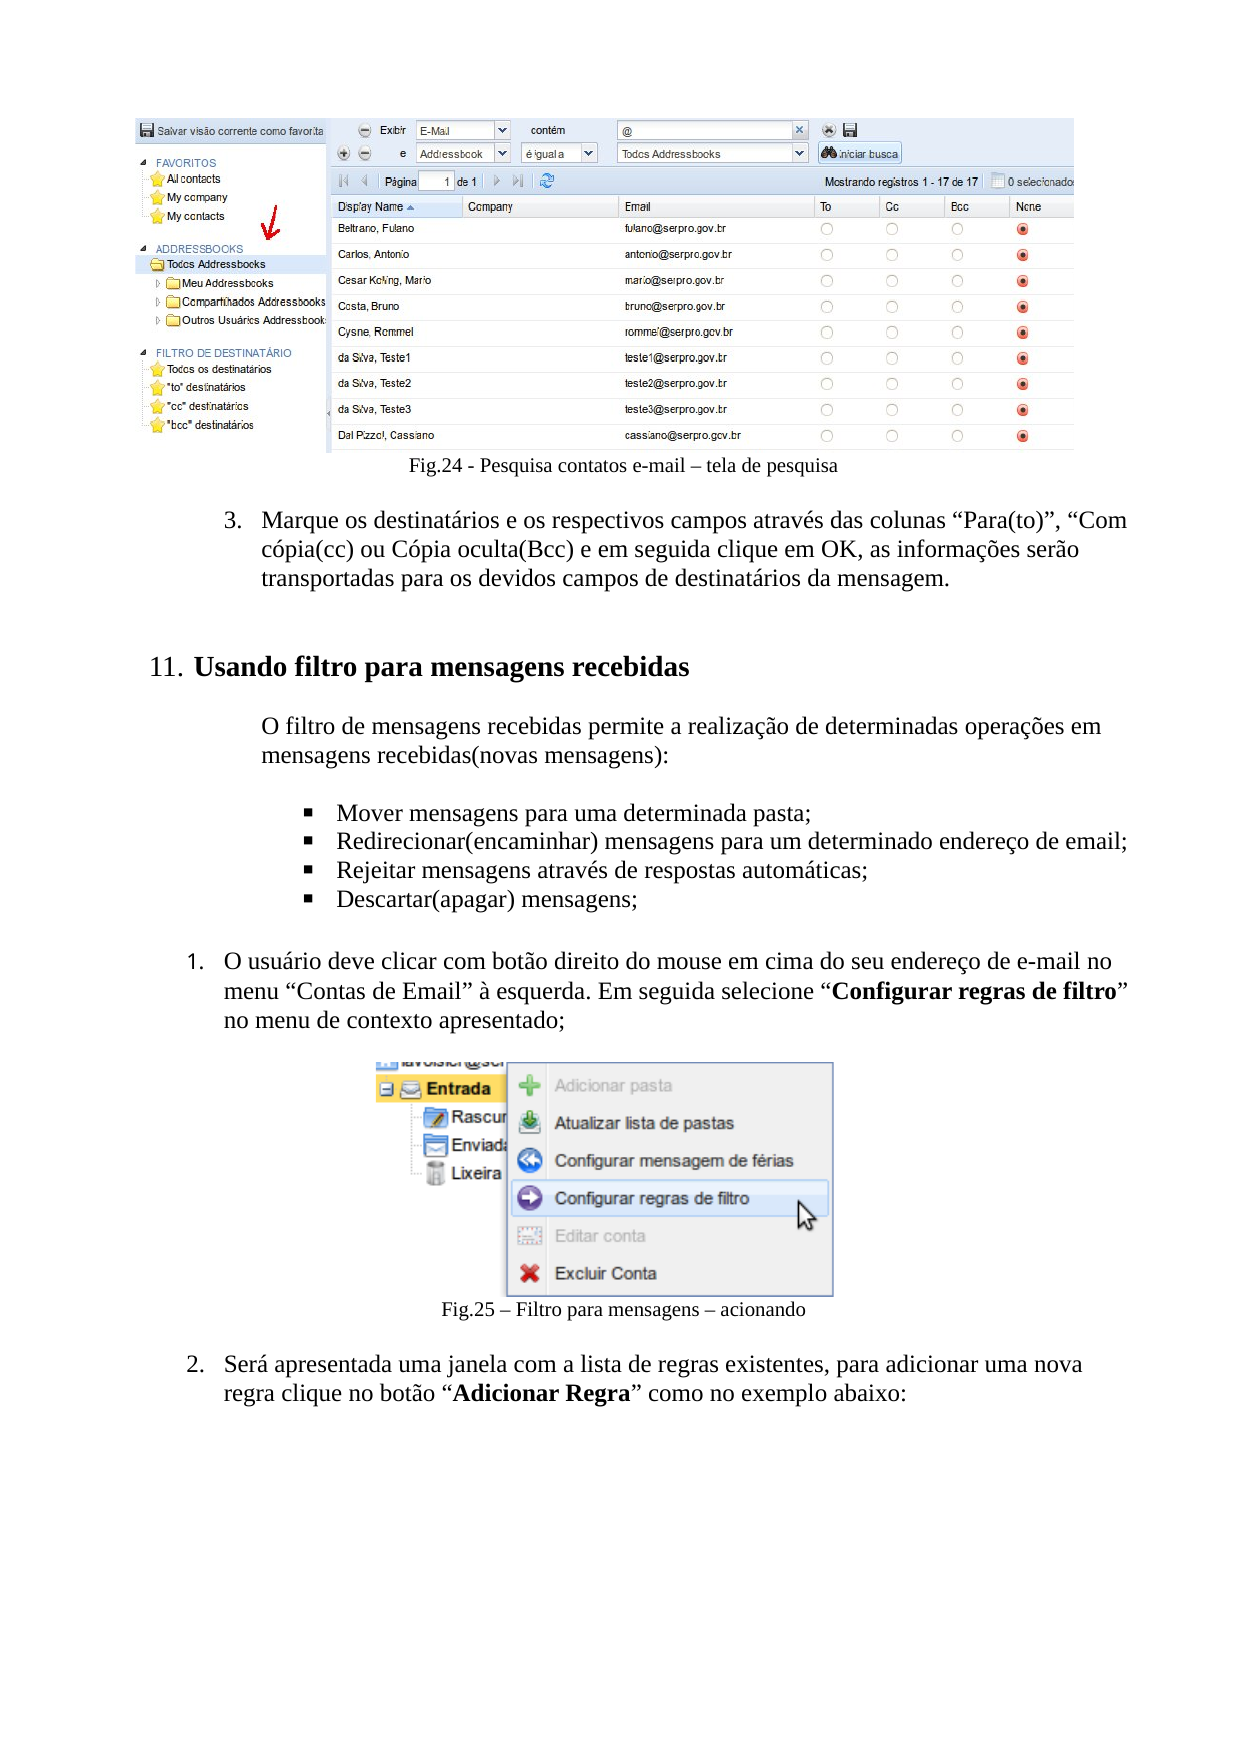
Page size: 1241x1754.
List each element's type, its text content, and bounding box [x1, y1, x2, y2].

list Mover mensagens para uma determinada pasta; [298, 798, 1136, 826]
list O usuário deve clicar com botão direito do mouse em cima do seu endereço de e-mail no menu “Contas de Email” à esquerda. Em seguida selecione “Configurar regras de filtro” no menu de contexto apresentado; [186, 946, 1136, 1033]
list Redirecionar(encaminhar) mensagens para um determinado endereço de email; [298, 826, 1136, 855]
list O filtro de mensagens recebidas permite a realização de determinadas operações em mensagens recebidas(novas mensagens): [223, 711, 1136, 769]
list Descartar(apagar) mensagens; [298, 884, 1136, 913]
picture [135, 118, 1074, 453]
list Fig.25 – Filtro para mensagens – acionando [73, 1062, 1136, 1321]
list Marque os destinatários e os respectivos campos através das colunas “Para(to)”, “Com cópia(cc) ou Cópia oculta(Bcc) e em seguida clique em OK, as informações serão transportadas para os devidos campos de destinatários da mensagem. [223, 505, 1136, 592]
list Rejeitar mensagens através de respostas automáticas; [298, 855, 1136, 884]
list Fig.24 - Pesquisa contatos e-mail – tela de pesquisa [73, 118, 1136, 477]
list Usando filtro para mensagens recebidas [148, 649, 1136, 683]
picture [375, 1062, 834, 1297]
list Será apresentada uma janela com a lista de regras existentes, para adicionar uma nova regra clique no botão “Adicionar Regra” como no exemplo abaixo: [186, 1349, 1136, 1407]
